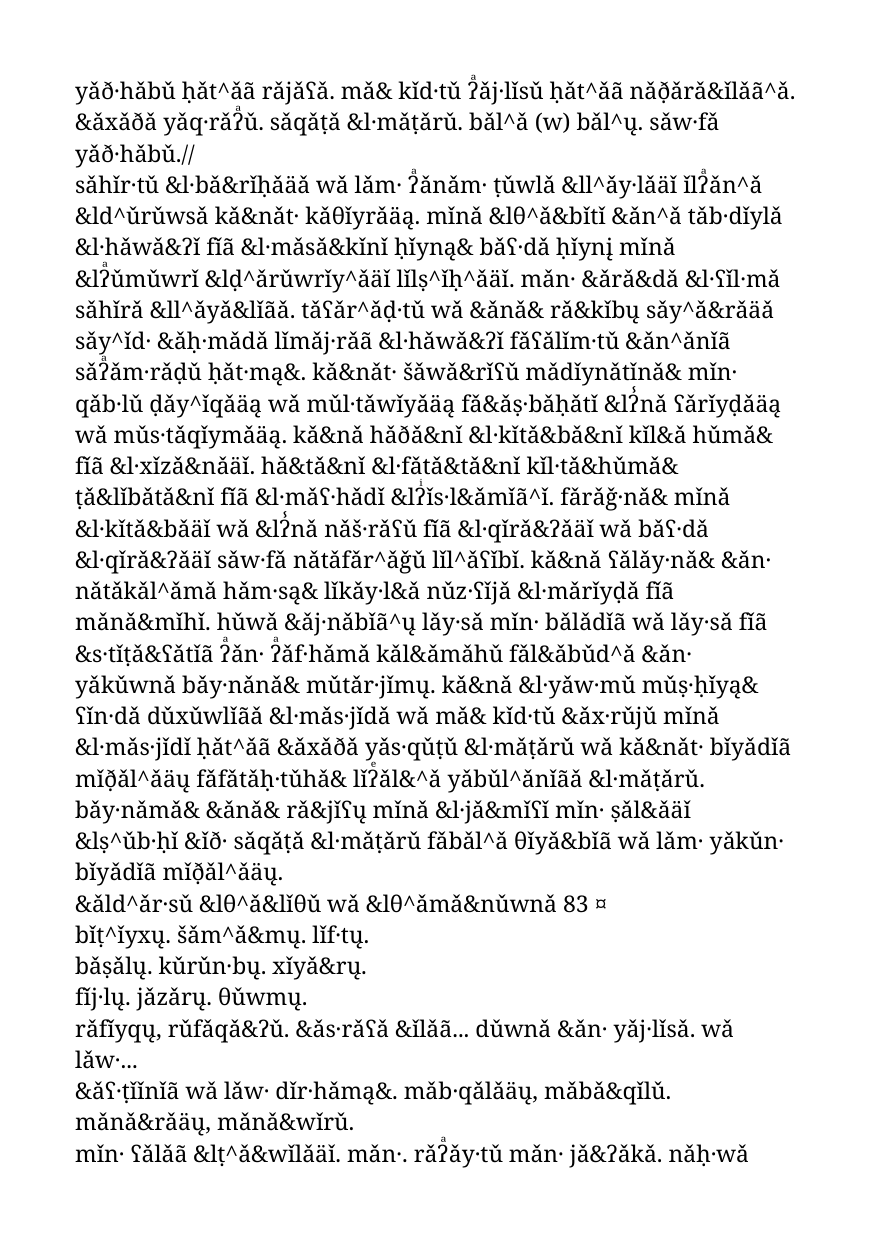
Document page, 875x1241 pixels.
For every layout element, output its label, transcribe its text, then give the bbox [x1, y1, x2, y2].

text &ǎʕ·ṭǐǐnǐã wǎ lǎw· dǐr·hǎmą&. mǎb·qǎlǎäų, mǎbǎ&qǐlǔ. mǎnǎ&rǎäų, mǎnǎ&wǐrǔ. [75, 1075, 799, 1137]
text fǐj·lų. jǎzǎrų. θǔwmų. [75, 981, 799, 1012]
text mǐn· ʕǎlǎã &lṭ^ǎ&wǐlǎäǐ. mǎn·. rǎʔͣǎy·tǔ mǎn· jǎ&ʔǎkǎ. nǎḥ·wǎ [75, 1137, 799, 1169]
text rǎfǐyqų, rǔfǎqǎ&ʔǔ. &ǎs·rǎʕǎ &ǐlǎã... dǔwnǎ &ǎn· yǎj·lǐsǎ. wǎ lǎw·... [75, 1012, 799, 1075]
text sǎhǐr·tǔ &l·bǎ&rǐḥǎäǎ wǎ lǎm· ʔͣǎnǎm· ṭǔwlǎ &ll^ǎy·lǎäǐ ǐlʔͣǎn^ǎ &ld^ǔrǔwsǎ kǎ&nǎt· kǎθǐyrǎäą. mǐnǎ &lθ^ǎ&bǐtǐ &ǎn^ǎ tǎb·dǐylǎ &l·hǎwǎ&ʔǐ fǐã &l·mǎsǎ&kǐnǐ ḥǐyną& bǎʕ·dǎ ḥǐynį mǐnǎ &lʔͣǔmǔwrǐ &lḍ^ǎrǔwrǐy^ǎäǐ lǐlṣ^ǐḥ^ǎäǐ. mǎn· &ǎrǎ&dǎ &l·ʕǐl·mǎ sǎhǐrǎ &ll^ǎyǎ&lǐãǎ. tǎʕǎr^ǎḍ·tǔ wǎ &ǎnǎ& rǎ&kǐbų sǎy^ǎ&rǎäǎ sǎy^ǐd· &ǎḥ·mǎdǎ lǐmǎj·rǎã &l·hǎwǎ&ʔǐ fǎʕǎlǐm·tǔ &ǎn^ǎnǐã sǎʔͣǎm·rǎḍǔ ḥǎt·mą&. kǎ&nǎt· šǎwǎ&rǐʕǔ mǎdǐynǎtǐnǎ& mǐn· qǎb·lǔ ḍǎy^ǐqǎäą wǎ mǔl·tǎwǐyǎäą fǎ&ǎṣ·bǎḥǎtǐ &lʔ̾nǎ ʕǎrǐyḍǎäą wǎ mǔs·tǎqǐymǎäą. kǎ&nǎ hǎðǎ&nǐ &l·kǐtǎ&bǎ&nǐ kǐl&ǎ hǔmǎ& fǐã &l·xǐzǎ&nǎäǐ. hǎ&tǎ&nǐ &l·fǎtǎ&tǎ&nǐ kǐl·tǎ&hǔmǎ& ṭǎ&lǐbǎtǎ&nǐ fǐã &l·mǎʕ·hǎdǐ &lʔͥǐs·l&ǎmǐã^ǐ. fǎrǎǧ·nǎ& mǐnǎ &l·kǐtǎ&bǎäǐ wǎ &lʔ̾nǎ nǎš·rǎʕǔ fǐã &l·qǐrǎ&ʔǎäǐ wǎ bǎʕ·dǎ &l·qǐrǎ&ʔǎäǐ sǎw·fǎ nǎtǎfǎr^ǎǧǔ lǐl^ǎʕǐbǐ. kǎ&nǎ ʕǎlǎy·nǎ& &ǎn· nǎtǎkǎl^ǎmǎ hǎm·są& lǐkǎy·l&ǎ nǔz·ʕǐjǎ &l·mǎrǐyḍǎ fǐã mǎnǎ&mǐhǐ. hǔwǎ &ǎj·nǎbǐã^ų lǎy·sǎ mǐn· bǎlǎdǐã wǎ lǎy·sǎ fǐã &s·tǐṭǎ&ʕǎtǐã ʔͣǎn· ʔͣǎf·hǎmǎ kǎl&ǎmǎhǔ fǎl&ǎbǔd^ǎ &ǎn· yǎkǔwnǎ bǎy·nǎnǎ& mǔtǎr·jǐmų. kǎ&nǎ &l·yǎw·mǔ mǔṣ·ḥǐyą& ʕǐn·dǎ dǔxǔwlǐãǎ &l·mǎs·jǐdǎ wǎ mǎ& kǐd·tǔ &ǎx·rǔjǔ mǐnǎ &l·mǎs·jǐdǐ ḥǎt^ǎã &ǎxǎðǎ yǎs·qǔṭǔ &l·mǎṭǎrǔ wǎ kǎ&nǎt· bǐyǎdǐã mǐð̣ǎl^ǎäų fǎfǎtǎḥ·tǔhǎ& lǐʔͤǎl&^ǎ yǎbǔl^ǎnǐãǎ &l·mǎṭǎrǔ. bǎy·nǎmǎ& &ǎnǎ& rǎ&jǐʕų mǐnǎ &l·jǎ&mǐʕǐ mǐn· ṣǎl&ǎäǐ &lṣ^ǔb·ḥǐ &ǐð· sǎqǎṭǎ &l·mǎṭǎrǔ fǎbǎl^ǎ θǐyǎ&bǐã wǎ lǎm· yǎkǔn· bǐyǎdǐã mǐð̣ǎl^ǎäų. [75, 169, 799, 887]
text bǐṭ^ǐyxų. šǎm^ǎ&mų. lǐf·tų. [75, 919, 799, 950]
text yǎð·hǎbǔ ḥǎt^ǎã rǎjǎʕǎ. mǎ& kǐd·tǔ ʔͣǎj·lǐsǔ ḥǎt^ǎã nǎð̣ǎrǎ&ǐlǎã^ǎ. &ǎxǎðǎ yǎq·rǎʔͣǔ. sǎqǎṭǎ &l·mǎṭǎrǔ. bǎl^ǎ (w) bǎl^ų. sǎw·fǎ yǎð·hǎbǔ.// [75, 75, 799, 169]
text &ǎld^ǎr·sǔ &lθ^ǎ&lǐθǔ wǎ &lθ^ǎmǎ&nǔwnǎ 83 ¤ [75, 887, 799, 919]
text bǎṣǎlų. kǔrǔn·bų. xǐyǎ&rų. [75, 950, 799, 981]
